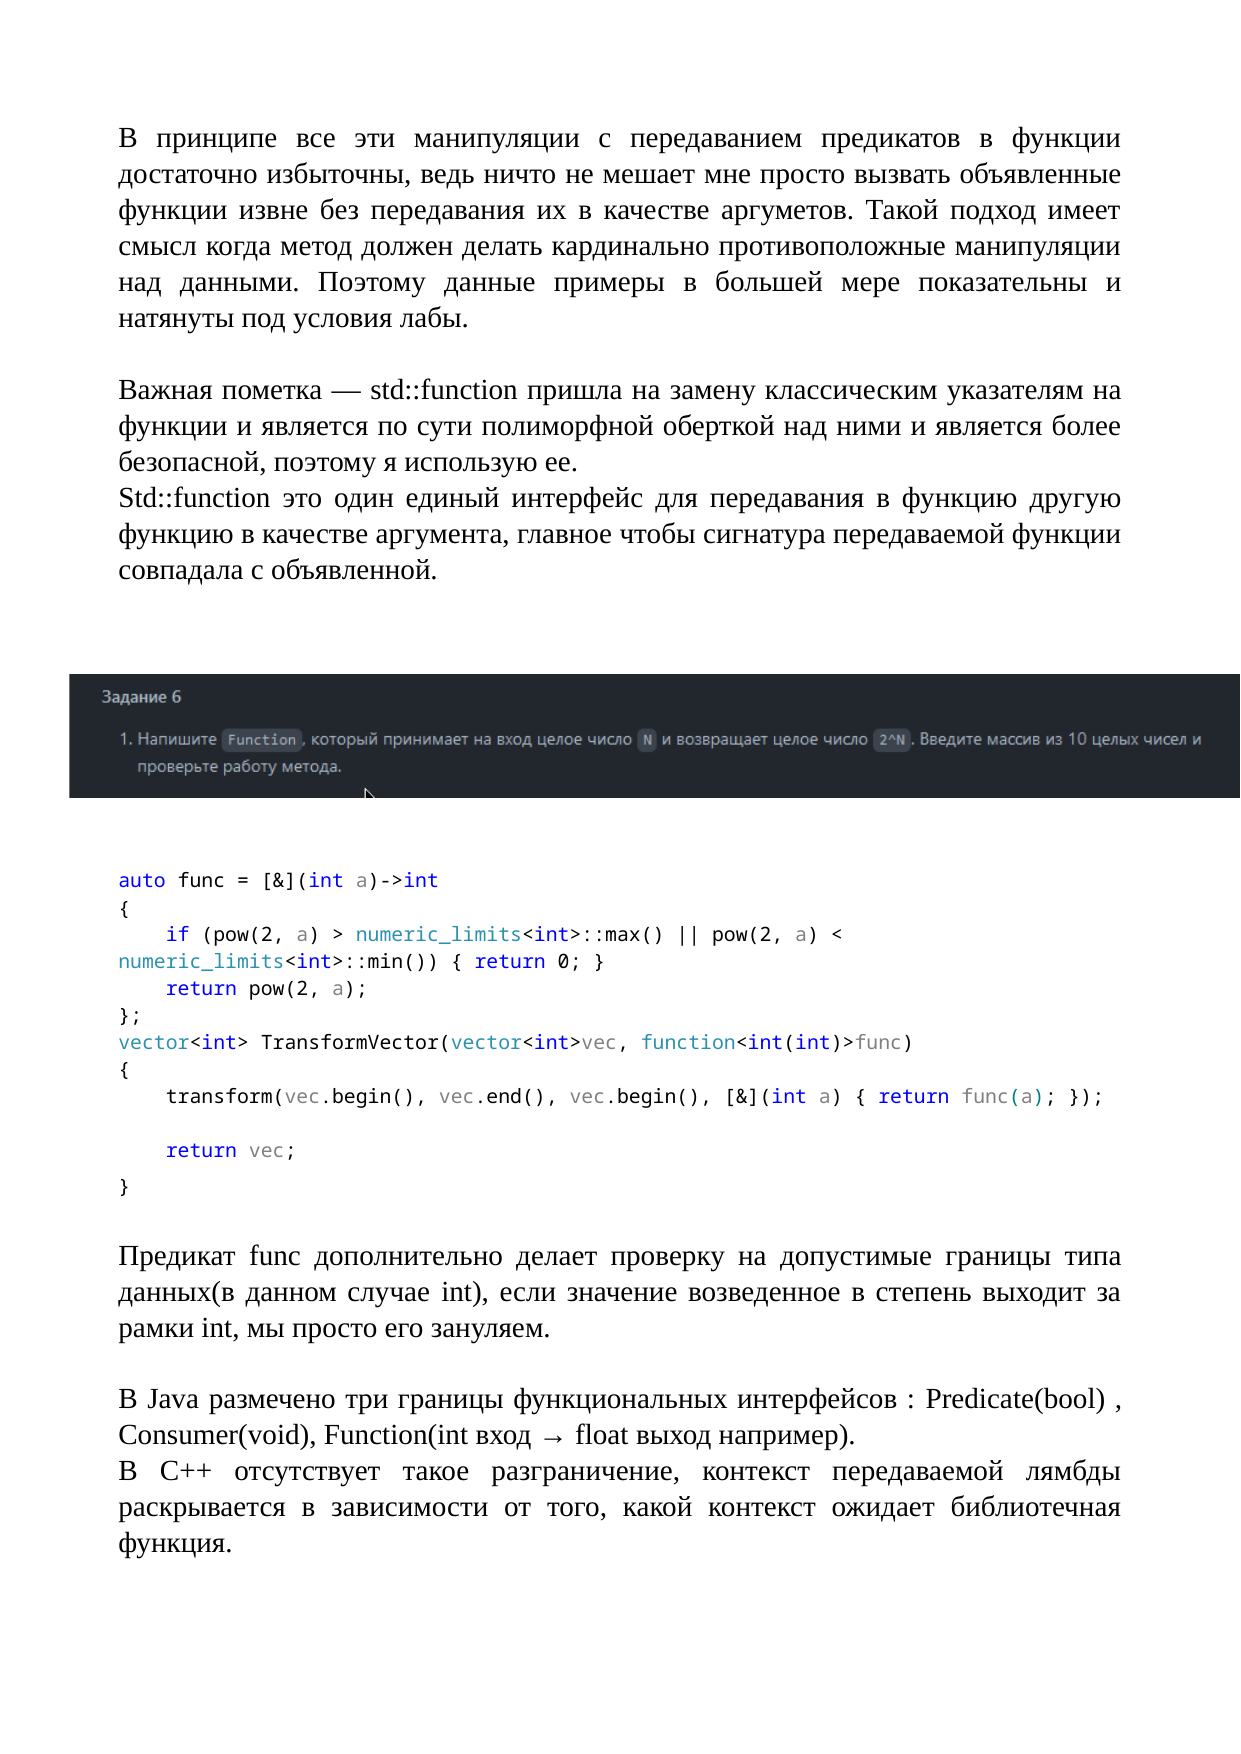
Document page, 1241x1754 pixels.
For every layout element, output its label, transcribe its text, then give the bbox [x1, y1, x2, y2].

text Важная пометка — std::function пришла на замену классическим указателям на функции и является по сути полиморфной оберткой над ними и является более безопасной, поэтому я использую ее. [118, 370, 1122, 477]
text Предикат func дополнительно делает проверку на допустимые границы типа данных(в данном случае int), если значение возведенное в степень выходит за рамки int, мы просто его зануляем. [118, 1235, 1122, 1343]
picture [69, 674, 1240, 798]
text if (pow(2, a) > numeric_limits<int>::max() || pow(2, a) < numeric_limits<int>::min()) { return 0; } [118, 921, 1122, 975]
text return vec; [118, 1137, 1122, 1163]
text { [118, 1056, 1122, 1083]
text }; [118, 1002, 1122, 1029]
text В Java размечено три границы функциональных интерфейсов : Predicate(bool) , Consumer(void), Function(int вход → float выход например). [118, 1379, 1122, 1451]
text В принципе все эти манипуляции с передаванием предикатов в функции достаточно избыточны, ведь ничто не мешает мне просто вызвать объявленные функции извне без передавания их в качестве аргуметов. Такой подход имеет смысл когда метод должен делать кардинально противоположные манипуляции над данными. Поэтому данные примеры в большей мере показательны и натянуты под условия лабы. [118, 118, 1122, 334]
text return pow(2, a); [118, 975, 1122, 1002]
text vector<int> TransformVector(vector<int>vec, function<int(int)>func) [118, 1029, 1122, 1056]
text Std::function это один единый интерфейс для передавания в функцию другую функцию в качестве аргумента, главное чтобы сигнатура передаваемой функции совпадала с объявленной. [118, 477, 1122, 585]
text transform(vec.begin(), vec.end(), vec.begin(), [&](int a) { return func(a); }); [118, 1083, 1122, 1109]
text В С++ отсутствует такое разграничение, контекст передаваемой лямбды раскрывается в зависимости от того, какой контекст ожидает библиотечная функция. [118, 1451, 1122, 1559]
text auto func = [&](int a)->int [118, 867, 1122, 894]
text { [118, 894, 1122, 921]
text } [118, 1163, 1122, 1199]
